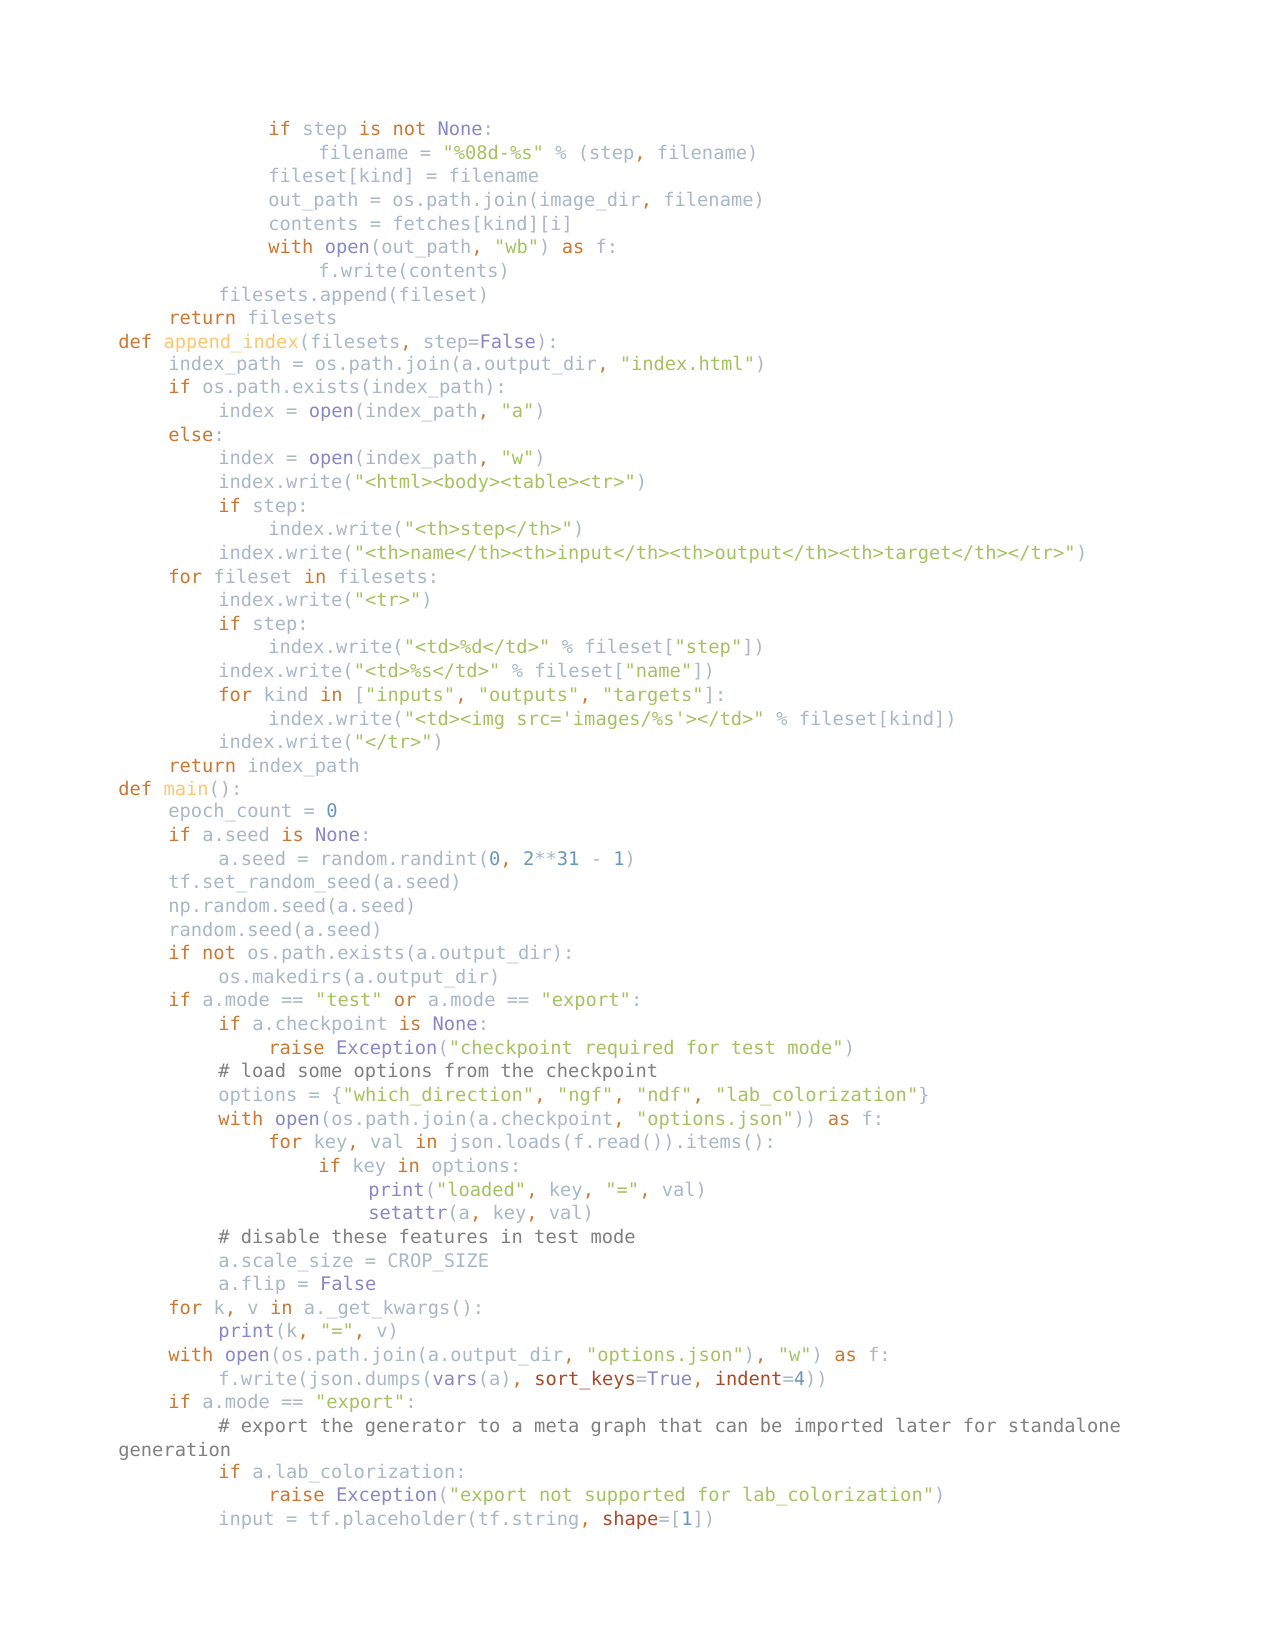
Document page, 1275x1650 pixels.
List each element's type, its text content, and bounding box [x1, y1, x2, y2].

text print(k, "=", v) [118, 1321, 1157, 1344]
text index.write("<td>%d</td>" % fileset["step"]) [118, 637, 1157, 660]
text index.write("<th>name</th><th>input</th><th>output</th><th>target</th></tr>") [118, 542, 1157, 566]
text if step is not None: [118, 118, 1157, 142]
text out_path = os.path.join(image_dir, filename) [118, 189, 1157, 213]
text for k, v in a._get_kwargs(): [118, 1297, 1157, 1321]
text return filesets [118, 307, 1157, 331]
text return index_path [118, 755, 1157, 778]
text tf.set_random_seed(a.seed) [118, 871, 1157, 895]
text for fileset in filesets: [118, 566, 1157, 589]
text if a.seed is None: [118, 824, 1157, 848]
text setattr(a, key, val) [118, 1202, 1157, 1226]
text random.seed(a.seed) [118, 918, 1157, 942]
text # export the generator to a meta graph that can be imported later for standalone generation [118, 1415, 1157, 1461]
text def main(): [118, 778, 1157, 800]
text if step: [118, 613, 1157, 637]
text np.random.seed(a.seed) [118, 895, 1157, 918]
text input = tf.placeholder(tf.string, shape=[1]) [118, 1508, 1157, 1532]
text index = open(index_path, "a") [118, 400, 1157, 424]
text filesets.append(fileset) [118, 284, 1157, 307]
text if a.checkpoint is None: [118, 1013, 1157, 1037]
text def append_index(filesets, step=False): [118, 331, 1157, 353]
text os.makedirs(a.output_dir) [118, 966, 1157, 989]
text if os.path.exists(index_path): [118, 376, 1157, 400]
text # load some options from the checkpoint [118, 1060, 1157, 1084]
text options = {"which_direction", "ngf", "ndf", "lab_colorization"} [118, 1084, 1157, 1108]
text if a.mode == "test" or a.mode == "export": [118, 989, 1157, 1013]
text print("loaded", key, "=", val) [118, 1179, 1157, 1202]
text if not os.path.exists(a.output_dir): [118, 942, 1157, 966]
text if a.lab_colorization: [118, 1461, 1157, 1484]
text filename = "%08d-%s" % (step, filename) [118, 142, 1157, 165]
text if a.mode == "export": [118, 1391, 1157, 1415]
text epoch_count = 0 [118, 800, 1157, 824]
text fileset[kind] = filename [118, 165, 1157, 189]
text index.write("<html><body><table><tr>") [118, 471, 1157, 495]
text else: [118, 424, 1157, 447]
text raise Exception("checkpoint required for test mode") [118, 1037, 1157, 1060]
text a.flip = False [118, 1273, 1157, 1297]
text index.write("</tr>") [118, 731, 1157, 755]
text f.write(json.dumps(vars(a), sort_keys=True, indent=4)) [118, 1368, 1157, 1391]
text index = open(index_path, "w") [118, 447, 1157, 471]
text if step: [118, 495, 1157, 518]
text a.scale_size = CROP_SIZE [118, 1249, 1157, 1273]
text a.seed = random.randint(0, 2**31 - 1) [118, 848, 1157, 871]
text for key, val in json.loads(f.read()).items(): [118, 1131, 1157, 1155]
text for kind in ["inputs", "outputs", "targets"]: [118, 684, 1157, 707]
text f.write(contents) [118, 260, 1157, 284]
text raise Exception("export not supported for lab_colorization") [118, 1484, 1157, 1508]
text index.write("<th>step</th>") [118, 518, 1157, 542]
text if key in options: [118, 1155, 1157, 1179]
text with open(out_path, "wb") as f: [118, 236, 1157, 260]
text with open(os.path.join(a.output_dir, "options.json"), "w") as f: [118, 1344, 1157, 1368]
text # disable these features in test mode [118, 1226, 1157, 1249]
text index.write("<td><img src='images/%s'></td>" % fileset[kind]) [118, 707, 1157, 731]
text index.write("<tr>") [118, 589, 1157, 613]
text contents = fetches[kind][i] [118, 213, 1157, 236]
text index.write("<td>%s</td>" % fileset["name"]) [118, 660, 1157, 684]
text index_path = os.path.join(a.output_dir, "index.html") [118, 353, 1157, 376]
text with open(os.path.join(a.checkpoint, "options.json")) as f: [118, 1108, 1157, 1131]
